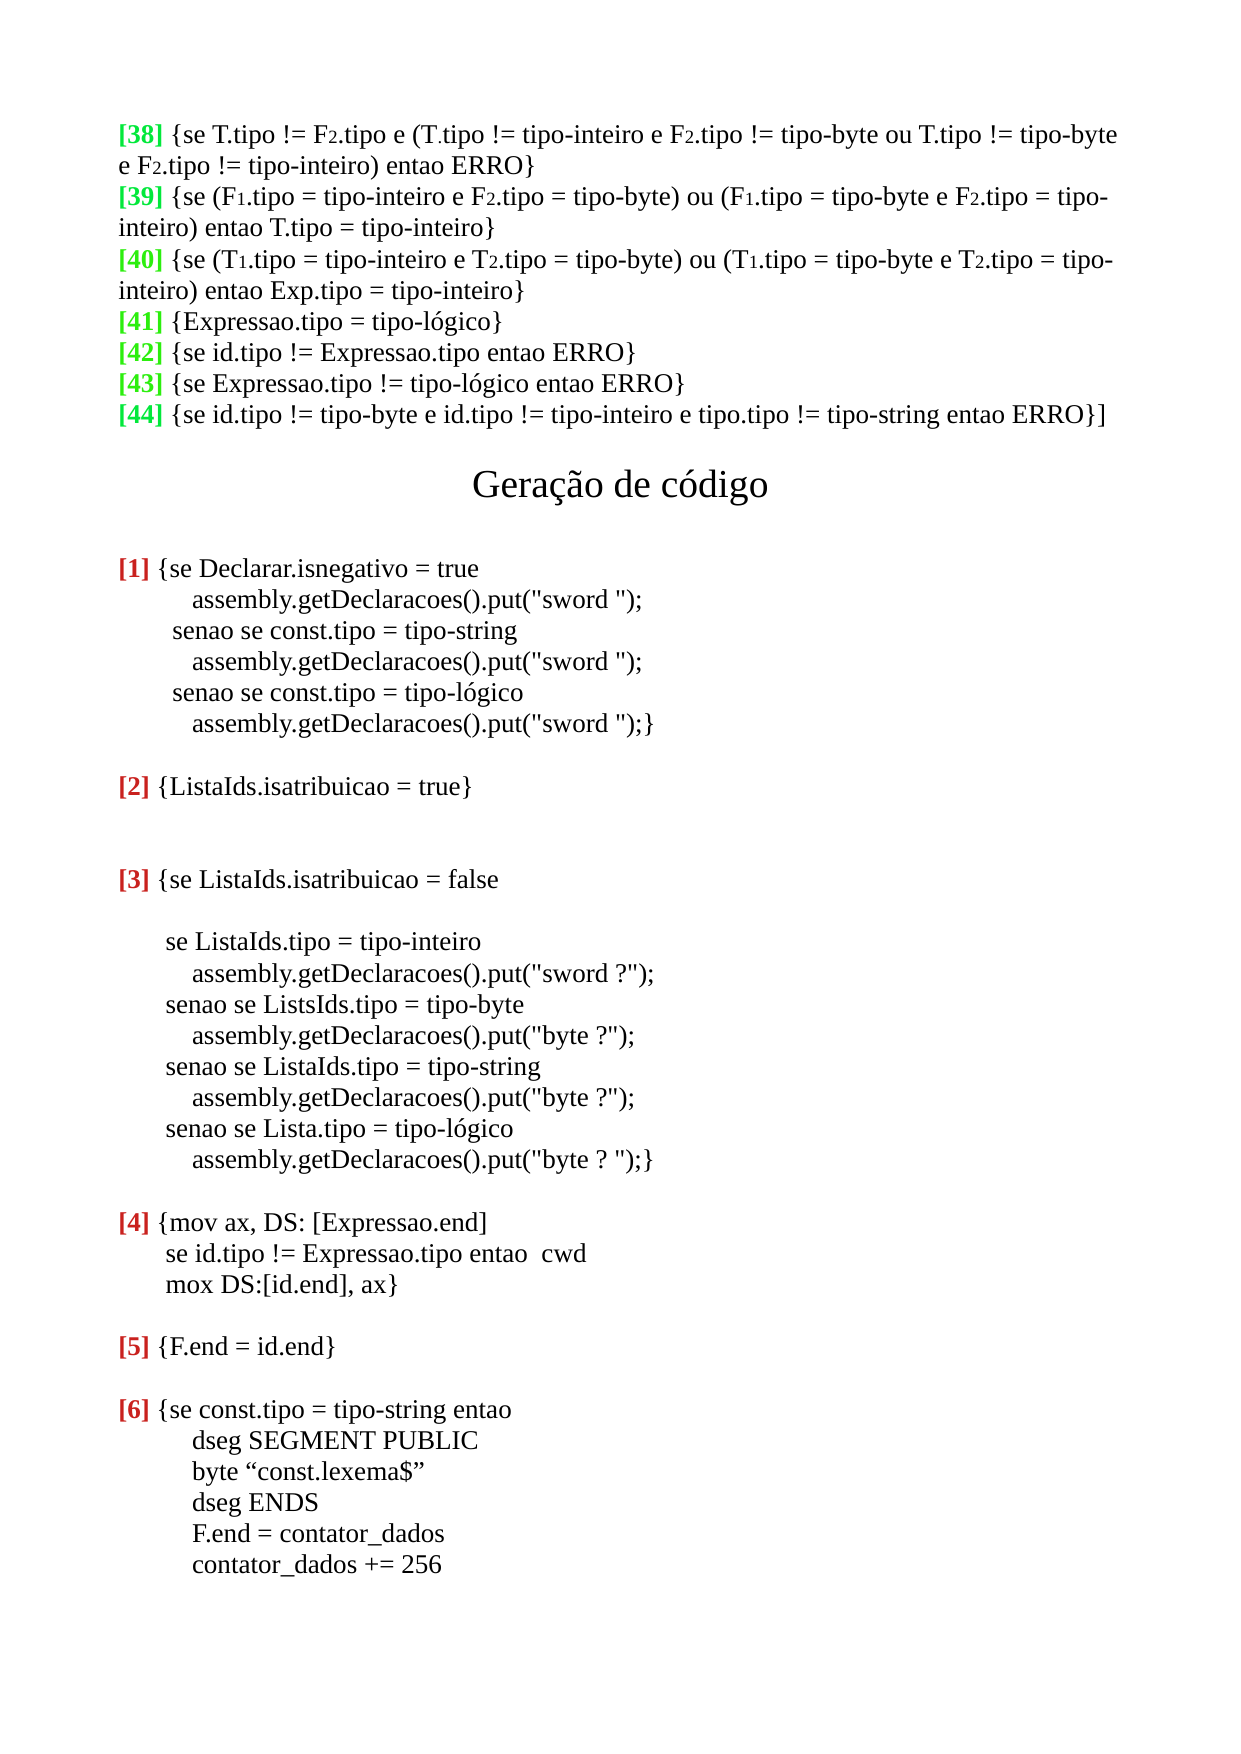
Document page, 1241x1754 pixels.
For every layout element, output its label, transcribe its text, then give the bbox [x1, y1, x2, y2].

text [5] {F.end = id.end} [118, 1330, 1122, 1362]
text assembly.getDeclaracoes().put("sword "); [118, 583, 1122, 614]
text assembly.getDeclaracoes().put("byte ?"); [118, 1019, 1122, 1050]
text senao se ListsIds.tipo = tipo-byte [118, 988, 1122, 1019]
text senao se const.tipo = tipo-string [118, 614, 1122, 645]
text [1] {se Declarar.isnegativo = true [118, 552, 1122, 583]
text dseg ENDS [118, 1486, 1122, 1517]
text assembly.getDeclaracoes().put("byte ? ");} [118, 1143, 1122, 1175]
text contator_dados += 256 [118, 1548, 1122, 1579]
text senao se const.tipo = tipo-lógico [118, 676, 1122, 707]
text byte “const.lexema$” [118, 1455, 1122, 1486]
text senao se ListaIds.tipo = tipo-string [118, 1050, 1122, 1081]
text [42] {se id.tipo != Expressao.tipo entao ERRO} [118, 336, 1122, 367]
text [3] {se ListaIds.isatribuicao = false [118, 863, 1122, 894]
text [2] {ListaIds.isatribuicao = true} [118, 770, 1122, 801]
text Geração de código [118, 461, 1122, 506]
text [44] {se id.tipo != tipo-byte e id.tipo != tipo-inteiro e tipo.tipo != tipo-string entao ERRO}] [118, 398, 1122, 429]
text dseg SEGMENT PUBLIC [118, 1424, 1122, 1455]
text assembly.getDeclaracoes().put("byte ?"); [118, 1081, 1122, 1112]
text [43] {se Expressao.tipo != tipo-lógico entao ERRO} [118, 367, 1122, 398]
text se id.tipo != Expressao.tipo entao cwd [118, 1237, 1122, 1268]
text assembly.getDeclaracoes().put("sword "); [118, 645, 1122, 676]
text [40] {se (T1.tipo = tipo-inteiro e T2.tipo = tipo-byte) ou (T1.tipo = tipo-byte e T2.tipo = tipo-inteiro) entao Exp.tipo = tipo-inteiro} [118, 243, 1122, 305]
text se ListaIds.tipo = tipo-inteiro [118, 926, 1122, 957]
text [6] {se const.tipo = tipo-string entao [118, 1393, 1122, 1424]
text assembly.getDeclaracoes().put("sword ");} [118, 707, 1122, 739]
text [39] {se (F1.tipo = tipo-inteiro e F2.tipo = tipo-byte) ou (F1.tipo = tipo-byte e F2.tipo = tipo-inteiro) entao T.tipo = tipo-inteiro} [118, 180, 1122, 243]
text F.end = contator_dados [118, 1517, 1122, 1548]
text [41] {Expressao.tipo = tipo-lógico} [118, 305, 1122, 336]
text senao se Lista.tipo = tipo-lógico [118, 1112, 1122, 1143]
text mox DS:[id.end], ax} [118, 1268, 1122, 1299]
text assembly.getDeclaracoes().put("sword ?"); [118, 957, 1122, 988]
text [38] {se T.tipo != F2.tipo e (T.tipo != tipo-inteiro e F2.tipo != tipo-byte ou T.tipo != tipo-byte e F2.tipo != tipo-inteiro) entao ERRO} [118, 118, 1122, 180]
text [4] {mov ax, DS: [Expressao.end] [118, 1206, 1122, 1237]
